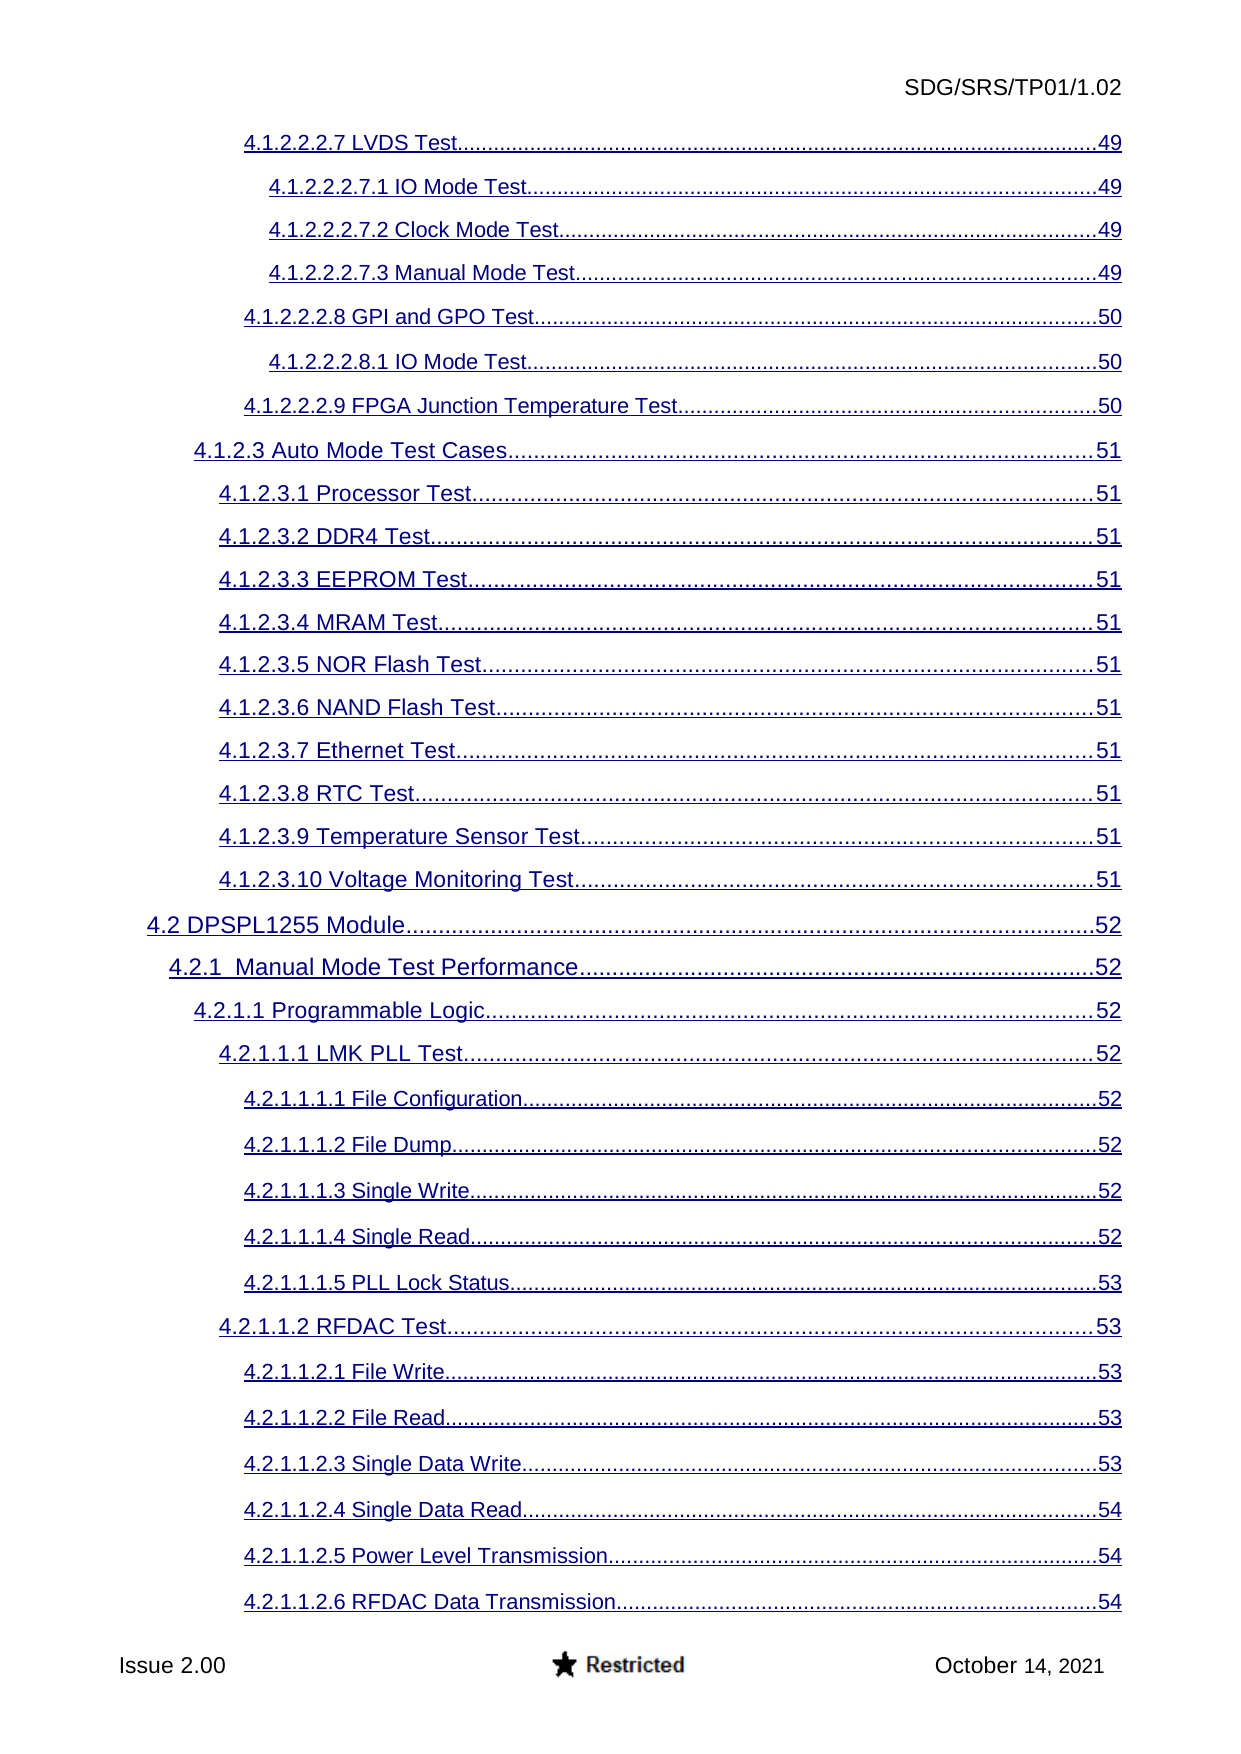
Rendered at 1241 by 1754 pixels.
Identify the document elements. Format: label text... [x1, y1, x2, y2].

text 4.2.1.1.1.3 Single Write 52 [243, 1178, 1122, 1199]
text 4.1.2.2.2.9 FPGA Junction Temperature Test 50 [243, 394, 1122, 415]
text 4.1.2.2.2.7.1 IO Mode Test 49 [268, 174, 1122, 196]
text 4.2.1.1.1.1 File Configuration 52 [243, 1086, 1122, 1107]
text 4.1.2.3.4 MRAM Test 51 [218, 610, 1122, 631]
text 4.2.1.1.2 RFDAC Test 53 [218, 1315, 1122, 1336]
text 4.1.2.3.10 Voltage Monitoring Test 51 [218, 867, 1122, 889]
text 4.2 DPSPL1255 Module 52 [147, 915, 1122, 935]
text 4.1.2.2.2.8 GPI and GPO Test 50 [243, 305, 1122, 326]
text 4.2.1.1.1.5 PLL Lock Status 53 [243, 1270, 1122, 1291]
text 4.1.2.3.8 RTC Test 51 [218, 782, 1122, 803]
text 4.1.2.3.5 NOR Flash Test 51 [218, 653, 1122, 674]
text 4.1.2.3.3 EEPROM Test 51 [218, 567, 1122, 588]
picture [542, 1642, 698, 1687]
text 4.1.2.2.2.8.1 IO Mode Test 50 [268, 349, 1122, 371]
text 4.1.2.2.2.7.3 Manual Mode Test 49 [268, 260, 1122, 282]
text 4.2.1.1 Programmable Logic 52 [193, 999, 1122, 1020]
text 4.1.2.3.1 Processor Test 51 [218, 481, 1122, 503]
text 4.2.1.1.1 LMK PLL Test 52 [218, 1042, 1122, 1063]
text 4.1.2.3.2 DDR4 Test 51 [218, 524, 1122, 545]
text 4.2.1.1.2.3 Single Data Write 53 [243, 1451, 1122, 1473]
text 4.2.1.1.2.5 Power Level Transmission 54 [243, 1543, 1122, 1565]
text 4.1.2.3.6 NAND Flash Test 51 [218, 696, 1122, 717]
text 4.1.2.2.2.7 LVDS Test 49 [243, 130, 1122, 151]
text 4.2.1.1.2.2 File Read 53 [243, 1405, 1122, 1426]
text 4.2.1.1.2.1 File Write 53 [243, 1359, 1122, 1380]
text 4.1.2.3 Auto Mode Test Cases 51 [193, 438, 1122, 460]
text 4.2.1.1.1.2 File Dump 52 [243, 1132, 1122, 1153]
text 4.2.1.1.2.6 RFDAC Data Transmission 54 [243, 1589, 1122, 1611]
text 4.2.1.1.2.4 Single Data Read 54 [243, 1497, 1122, 1519]
text 4.2.1.1.1.4 Single Read 52 [243, 1224, 1122, 1245]
text 4.2.1 Manual Mode Test Performance 52 [168, 956, 1122, 977]
text 4.1.2.3.9 Temperature Sensor Test 51 [218, 824, 1122, 846]
text 4.1.2.3.7 Ethernet Test 51 [218, 739, 1122, 760]
text 4.1.2.2.2.7.2 Clock Mode Test 49 [268, 217, 1122, 239]
